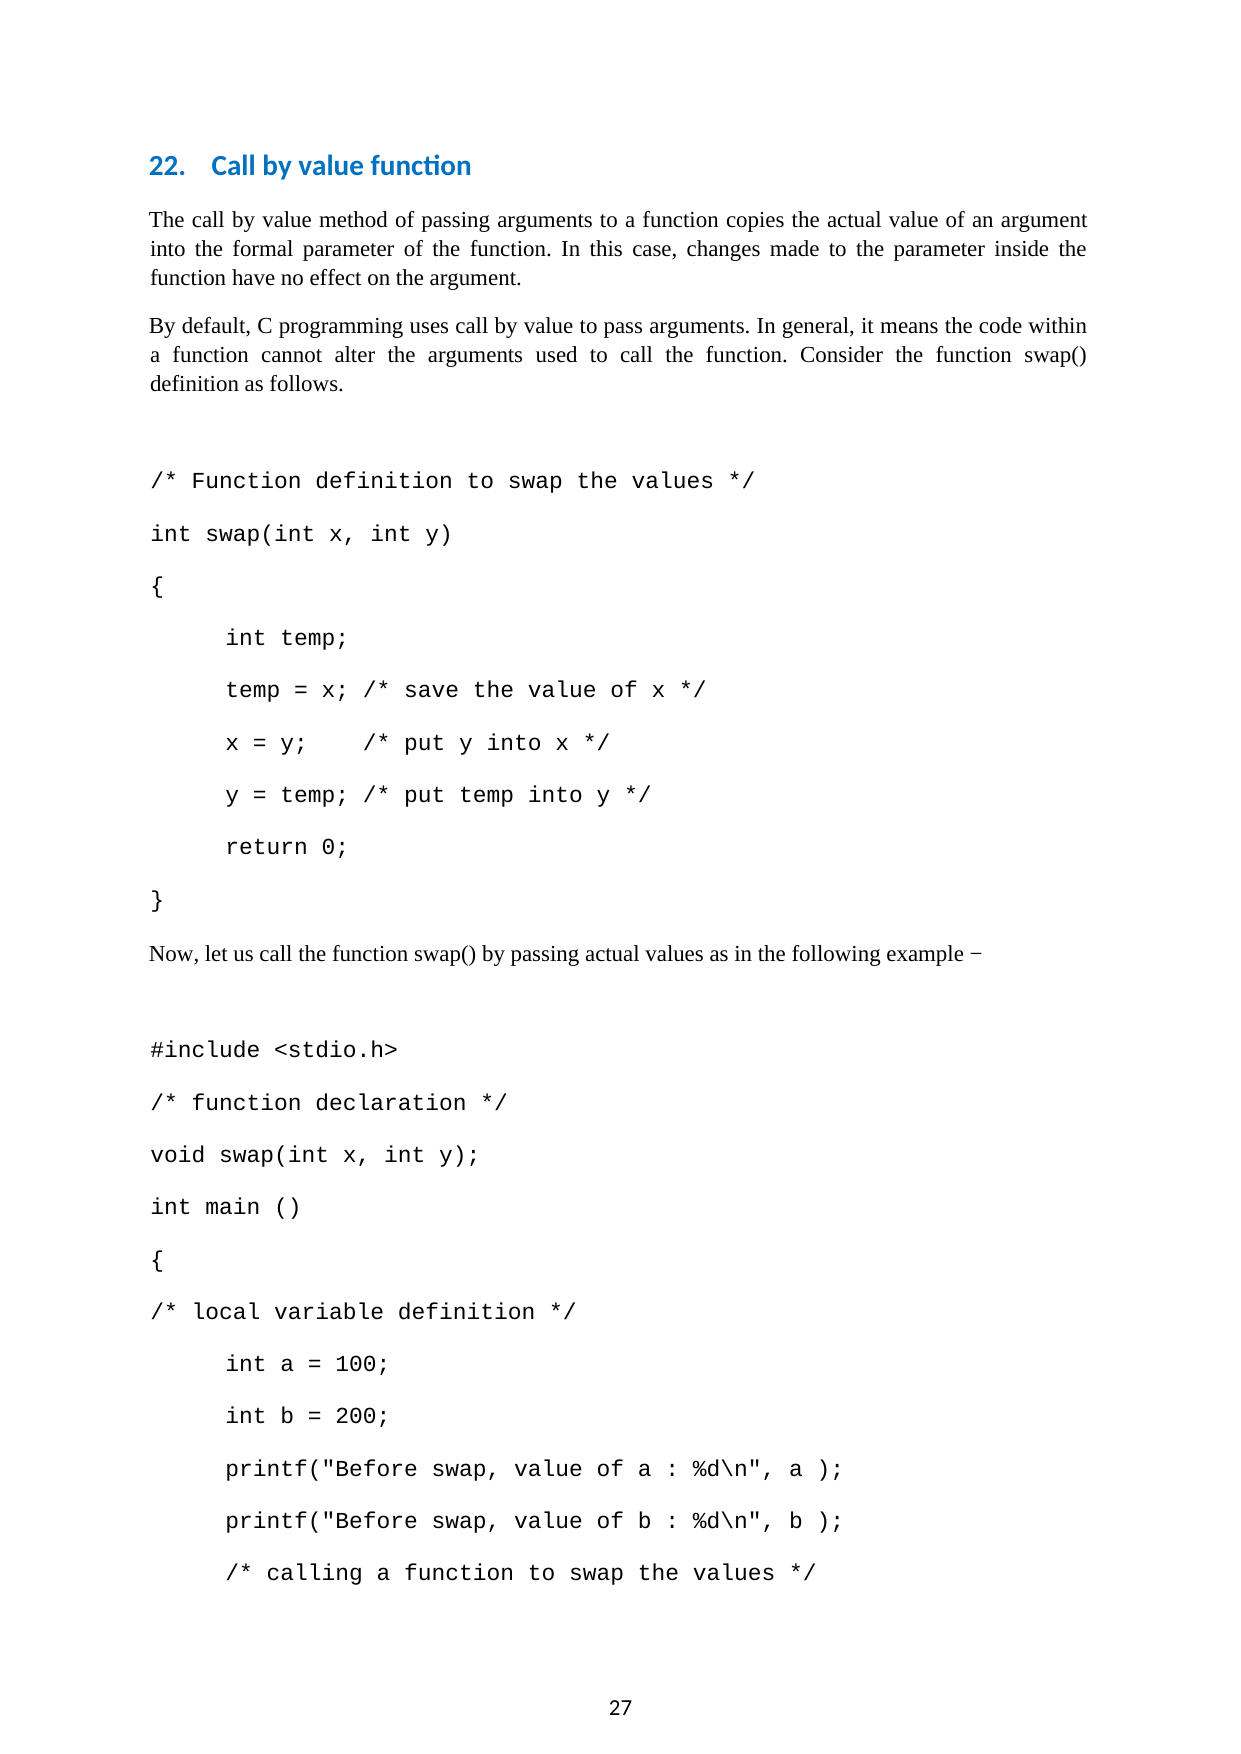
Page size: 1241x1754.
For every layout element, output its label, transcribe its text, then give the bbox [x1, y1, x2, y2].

text int b = 200; [150, 1405, 1096, 1431]
text int main () [150, 1196, 1096, 1222]
text } [150, 888, 1096, 914]
text x = y; /* put y into x */ [150, 731, 1096, 757]
text The call by value method of passing arguments to a function copies the actual value of an argument into the formal parameter of the function. In this case, changes made to the parameter inside the function have no effect on the argument. [149, 206, 1089, 291]
text void swap(int x, int y); [150, 1143, 1096, 1169]
text { [150, 574, 1096, 600]
text int swap(int x, int y) [150, 522, 1096, 548]
text By default, C programming uses call by value to pass arguments. In general, it means the code within a function cannot alter the arguments used to call the function. Consider the function swap() definition as follows. [149, 312, 1089, 396]
text #include <stdio.h> [150, 1039, 1096, 1065]
text int a = 100; [150, 1353, 1096, 1378]
text /* Function definition to swap the values */ [150, 470, 1096, 496]
text temp = x; /* save the value of x */ [150, 679, 1096, 705]
text return 0; [150, 836, 1096, 862]
text y = temp; /* put temp into y */ [150, 783, 1096, 809]
text { [150, 1248, 1096, 1274]
text /* calling a function to swap the values */ [150, 1562, 1096, 1588]
text printf("Before swap, value of a : %d\n", a ); [150, 1457, 1096, 1483]
text int temp; [150, 627, 1096, 652]
text /* function declaration */ [150, 1091, 1096, 1117]
text printf("Before swap, value of b : %d\n", b ); [150, 1509, 1096, 1535]
subtitle Call by value function [149, 147, 1090, 183]
text /* local variable definition */ [150, 1300, 1096, 1326]
text Now, let us call the function swap() by passing actual values as in the following example − [149, 940, 1089, 967]
